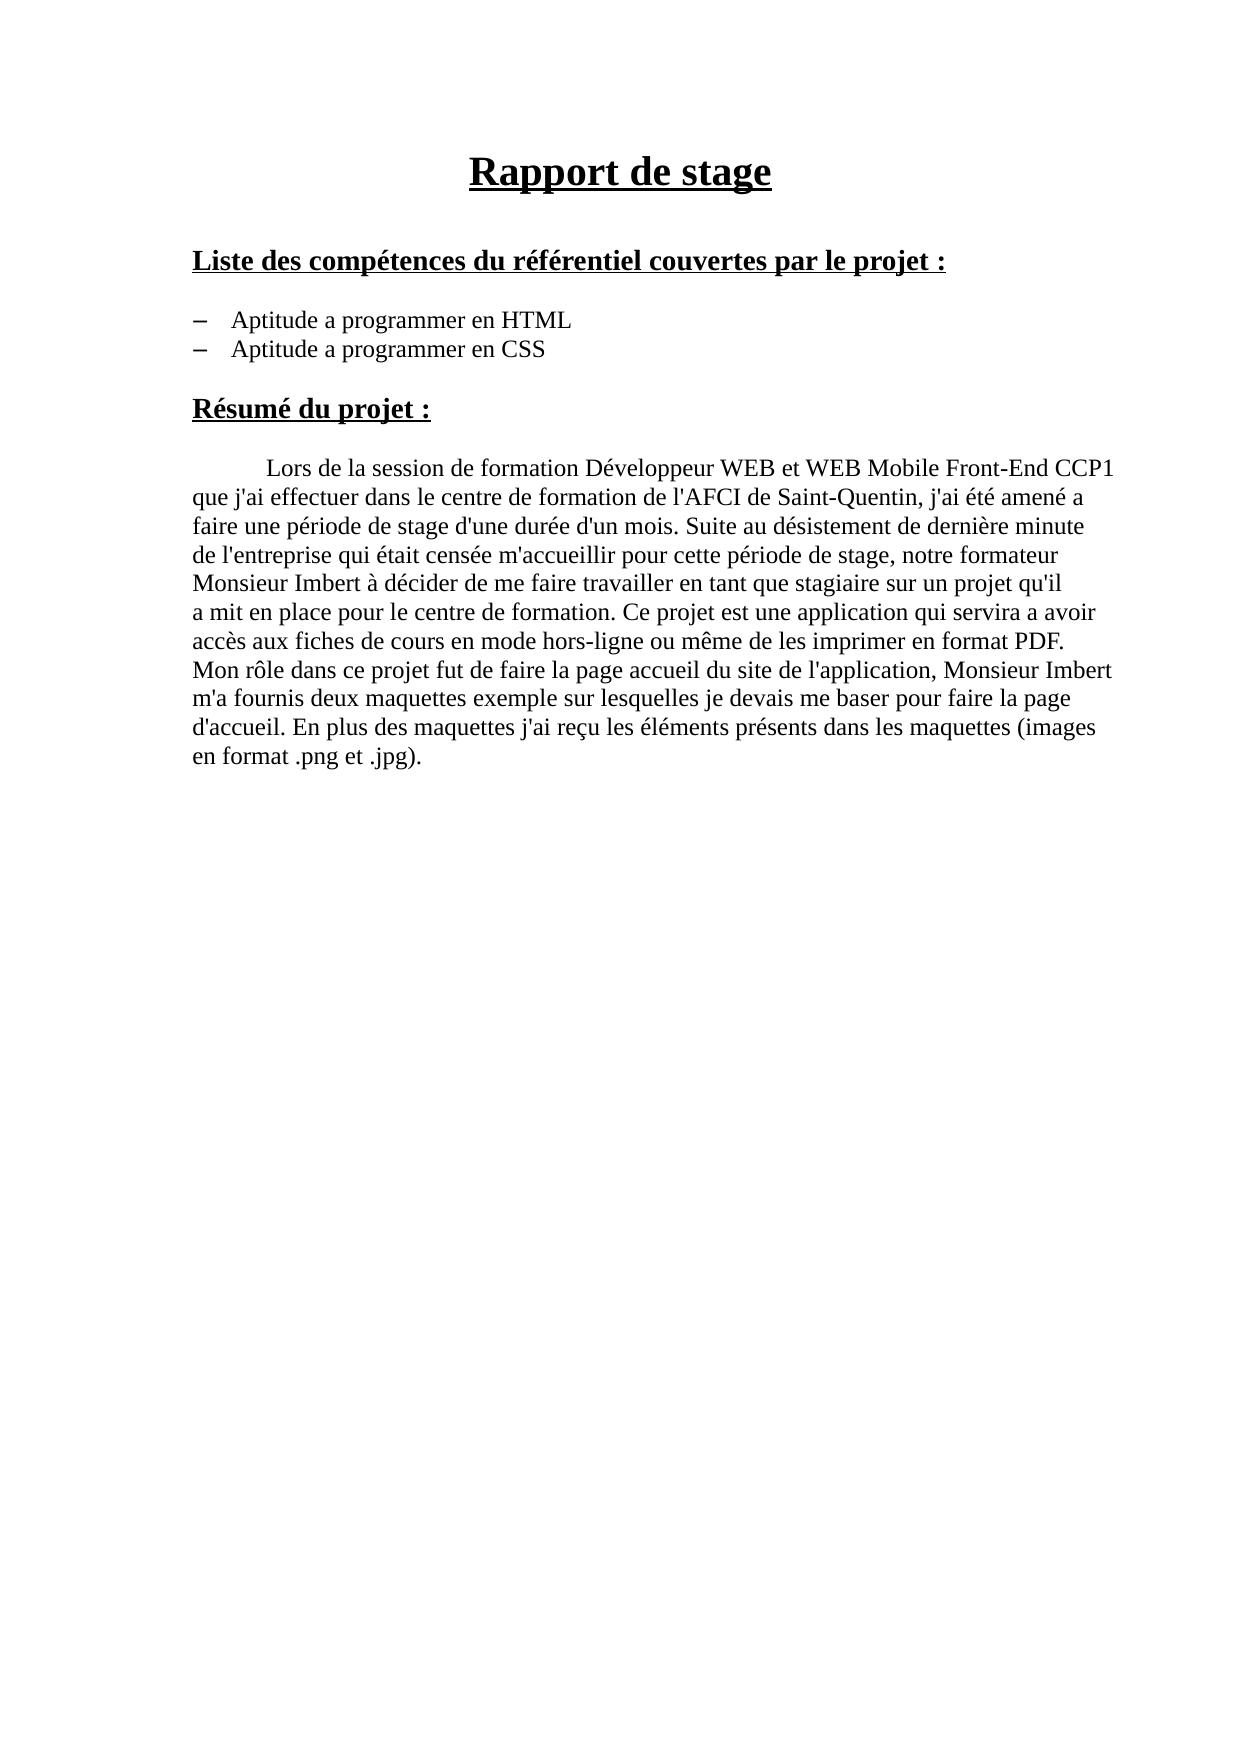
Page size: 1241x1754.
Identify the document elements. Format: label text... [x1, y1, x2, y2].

list Aptitude a programmer en HTML [193, 305, 1122, 334]
text Résumé du projet : [118, 391, 1122, 425]
text faire une période de stage d'une durée d'un mois. Suite au désistement de dernière minute [118, 511, 1122, 540]
text Lors de la session de formation Développeur WEB et WEB Mobile Front-End CCP1 [118, 453, 1122, 482]
text en format .png et .jpg). [118, 741, 1122, 770]
text Rapport de stage [118, 147, 1122, 195]
list Aptitude a programmer en CSS [193, 334, 1122, 362]
text que j'ai effectuer dans le centre de formation de l'AFCI de Saint-Quentin, j'ai été amené a [118, 482, 1122, 511]
text Mon rôle dans ce projet fut de faire la page accueil du site de l'application, Monsieur Imbert [118, 655, 1122, 683]
text accès aux fiches de cours en mode hors-ligne ou même de les imprimer en format PDF. [118, 626, 1122, 655]
text Monsieur Imbert à décider de me faire travailler en tant que stagiaire sur un projet qu'il [118, 568, 1122, 597]
text a mit en place pour le centre de formation. Ce projet est une application qui servira a avoir [118, 597, 1122, 626]
text d'accueil. En plus des maquettes j'ai reçu les éléments présents dans les maquettes (images [118, 712, 1122, 741]
text Liste des compétences du référentiel couvertes par le projet : [118, 243, 1122, 276]
text m'a fournis deux maquettes exemple sur lesquelles je devais me baser pour faire la page [118, 683, 1122, 712]
text de l'entreprise qui était censée m'accueillir pour cette période de stage, notre formateur [118, 540, 1122, 568]
